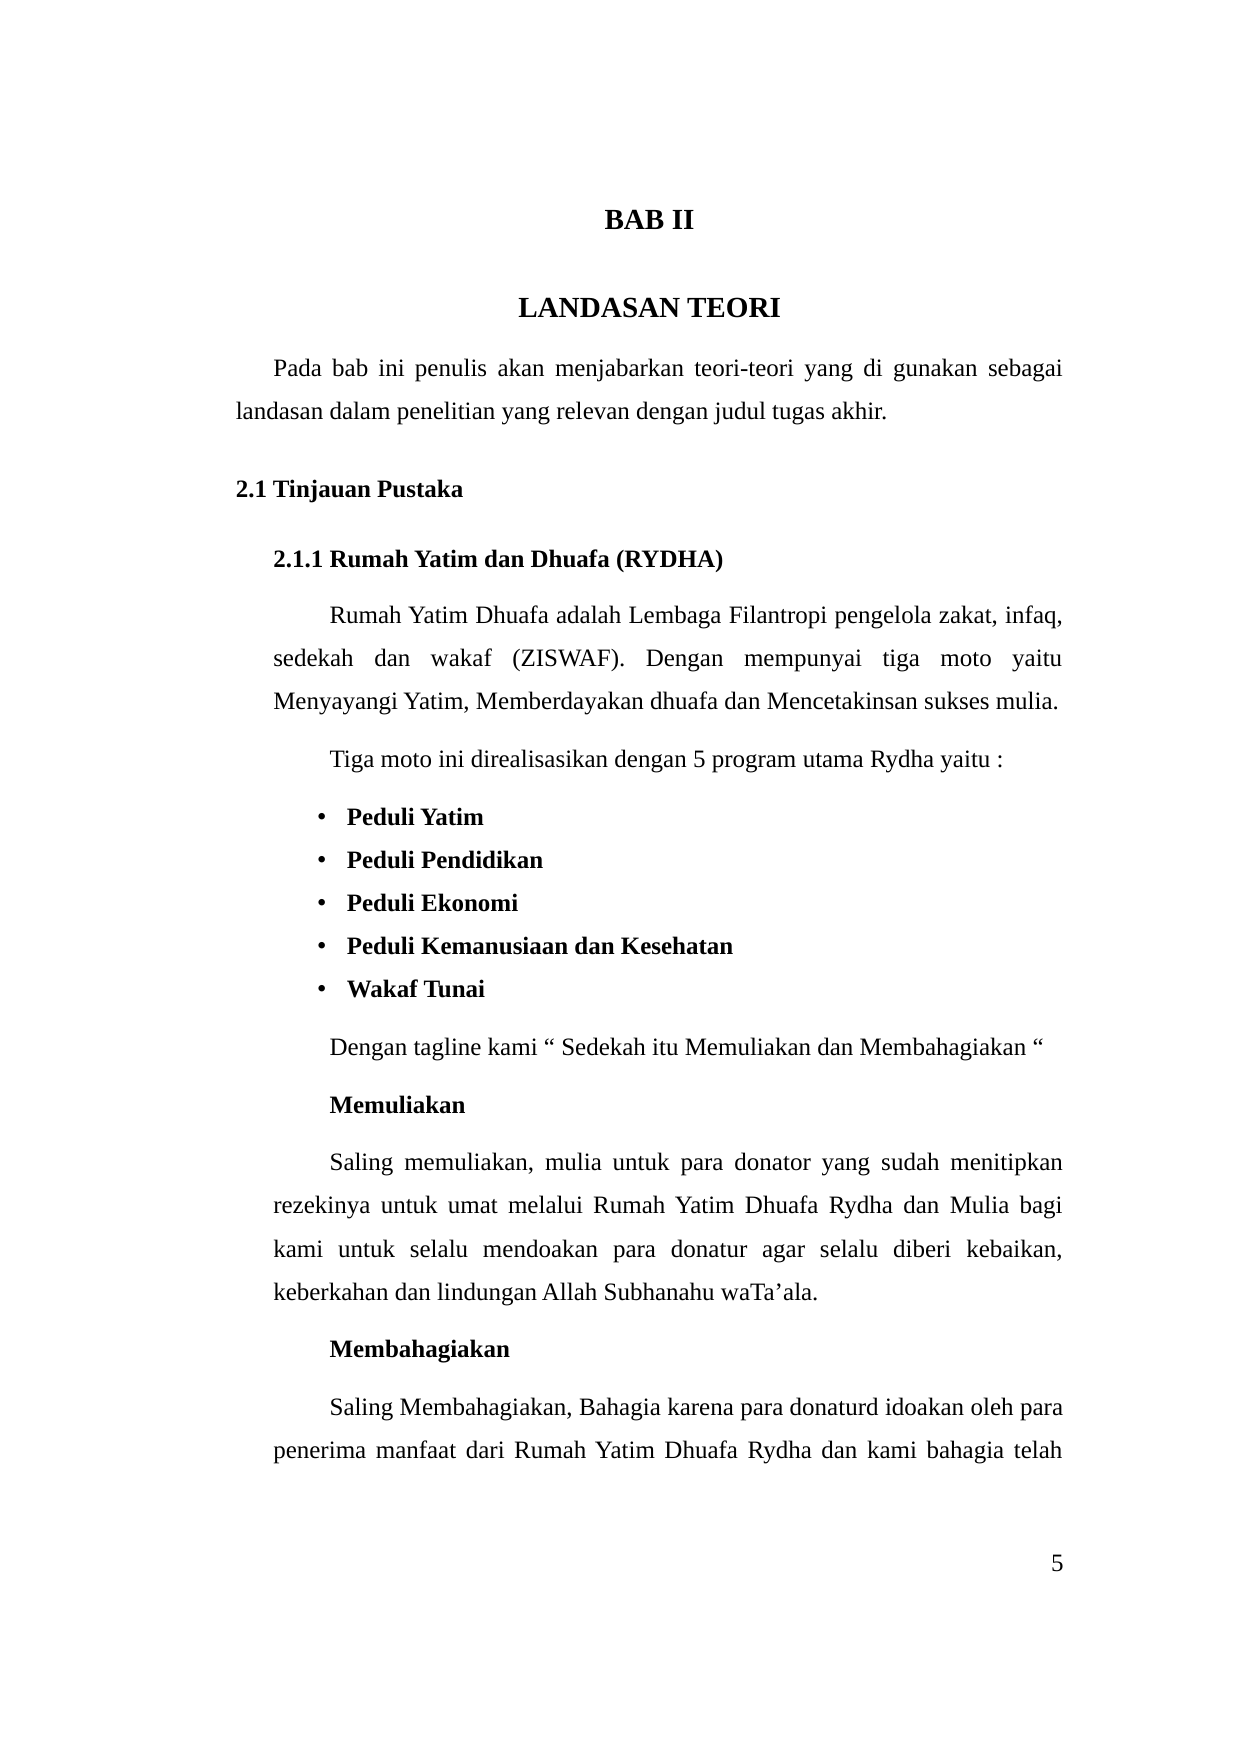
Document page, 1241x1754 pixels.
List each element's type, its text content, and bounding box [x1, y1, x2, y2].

subtitle 2.1 Tinjauan Pustaka [236, 474, 1063, 503]
list Peduli Ekonomi [280, 888, 1063, 917]
list Peduli Kemanusiaan dan Kesehatan [280, 931, 1063, 960]
text Saling memuliakan, mulia untuk para donator yang sudah menitipkan rezekinya untuk umat melalui Rumah Yatim Dhuafa Rydha dan Mulia bagi kami untuk selalu mendoakan para donatur agar selalu diberi kebaikan, keberkahan dan lindungan Allah Subhanahu waTa’ala. [273, 1147, 1063, 1306]
subtitle BAB II [236, 202, 1063, 236]
text Rumah Yatim Dhuafa adalah Lembaga Filantropi pengelola zakat, infaq, sedekah dan wakaf (ZISWAF). Dengan mempunyai tiga moto yaitu Menyayangi Yatim, Memberdayakan dhuafa dan Mencetakinsan sukses mulia. [273, 600, 1063, 715]
text Tiga moto ini direalisasikan dengan 5 program utama Rydha yaitu : [273, 744, 1063, 773]
text Memuliakan [273, 1090, 1063, 1118]
text Membahagiakan [273, 1334, 1063, 1363]
list Peduli Pendidikan [280, 845, 1063, 874]
list Wakaf Tunai [280, 974, 1063, 1003]
text Dengan tagline kami “ Sedekah itu Memuliakan dan Membahagiakan “ [273, 1032, 1063, 1061]
list Peduli Yatim [280, 802, 1063, 831]
text Saling Membahagiakan, Bahagia karena para donaturd idoakan oleh para penerima manfaat dari Rumah Yatim Dhuafa Rydha dan kami bahagia telah [273, 1392, 1063, 1464]
subtitle 2.1.1 Rumah Yatim dan Dhuafa (RYDHA) [273, 544, 1063, 573]
text Pada bab ini penulis akan menjabarkan teori-teori yang di gunakan sebagai landasan dalam penelitian yang relevan dengan judul tugas akhir. [236, 353, 1063, 424]
subtitle LANDASAN TEORI [236, 290, 1063, 323]
